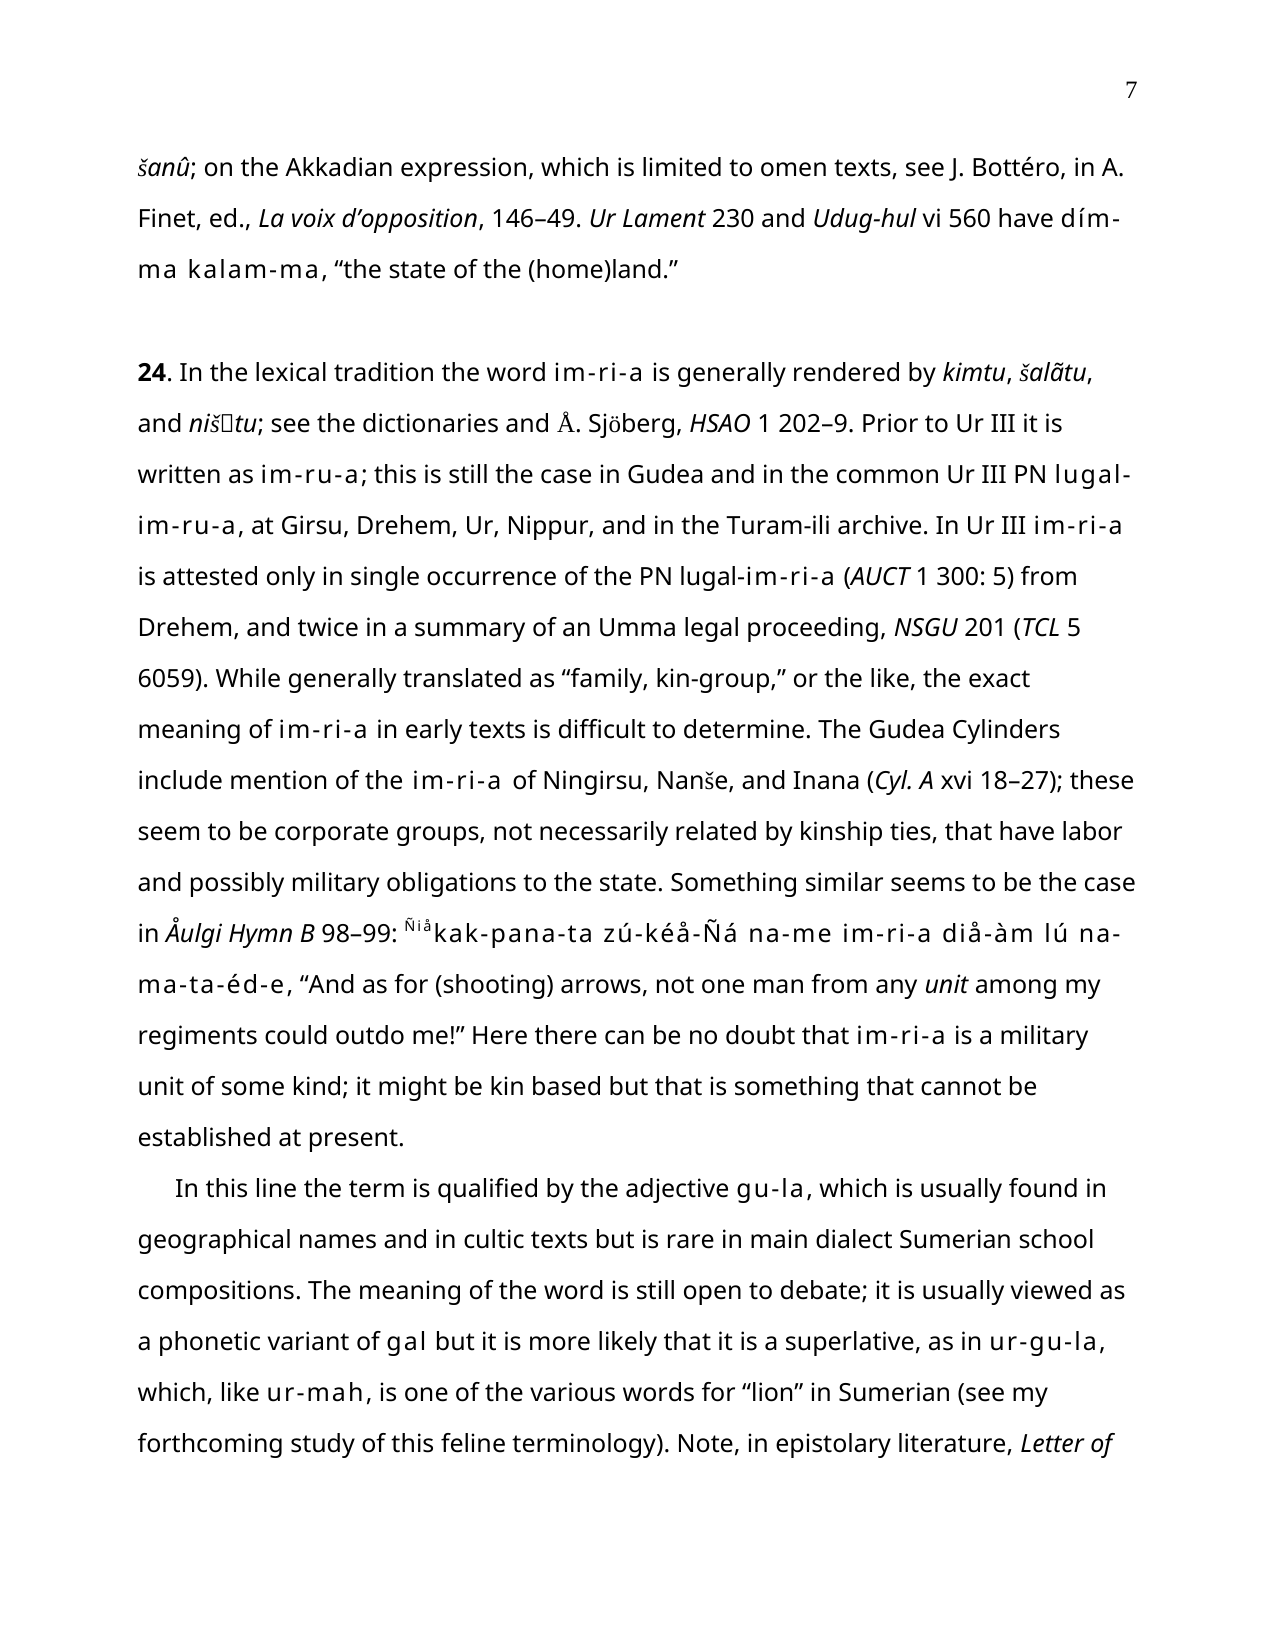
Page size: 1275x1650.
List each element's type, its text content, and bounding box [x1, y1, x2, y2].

text 24. In the lexical tradition the word im-ri-a is generally rendered by kimtu, šalãtu, and ništu; see the dictionaries and Å. Sjöberg, HSAO 1 202–9. Prior to Ur III it is written as im-ru-a; this is still the case in Gudea and in the common Ur III PN lugal-im-ru-a, at Girsu, Drehem, Ur, Nippur, and in the Turam-ili archive. In Ur III im-ri-a is attested only in single occurrence of the PN lugal-im-ri-a (AUCT 1 300: 5) from Drehem, and twice in a summary of an Umma legal proceeding, NSGU 201 (TCL 5 6059). While generally translated as “family, kin-group,” or the like, the exact meaning of im-ri-a in early texts is difficult to determine. The Gudea Cylinders include mention of the im-ri-a of Ningirsu, Nanše, and Inana (Cyl. A xvi 18–27); these seem to be corporate groups, not necessarily related by kinship ties, that have labor and possibly military obligations to the state. Something similar seems to be the case in Åulgi Hymn B 98–99: Ñiåkak-pana-ta zú-kéå-Ñá na-me im-ri-a diå-àm lú na-ma-ta-éd-e, “And as for (shooting) arrows, not one man from any unit among my regiments could outdo me!” Here there can be no doubt that im-ri-a is a military unit of some kind; it might be kin based but that is something that cannot be established at present. [137, 354, 1138, 1154]
text In this line the term is qualified by the adjective gu-la, which is usually found in geographical names and in cultic texts but is rare in main dialect Sumerian school compositions. The meaning of the word is still open to debate; it is usually viewed as a phonetic variant of gal but it is more likely that it is a superlative, as in ur-gu-la, which, like ur-mah, is one of the various words for “lion” in Sumerian (see my forthcoming study of this feline terminology). Note, in epistolary literature, Letter of [137, 1171, 1138, 1460]
text šanû; on the Akkadian expression, which is limited to omen texts, see J. Bottéro, in A. Finet, ed., La voix d’opposition, 146–49. Ur Lament 230 and Udug-hul vi 560 have dím-ma kalam-ma, “the state of the (home)land.” [137, 150, 1138, 286]
